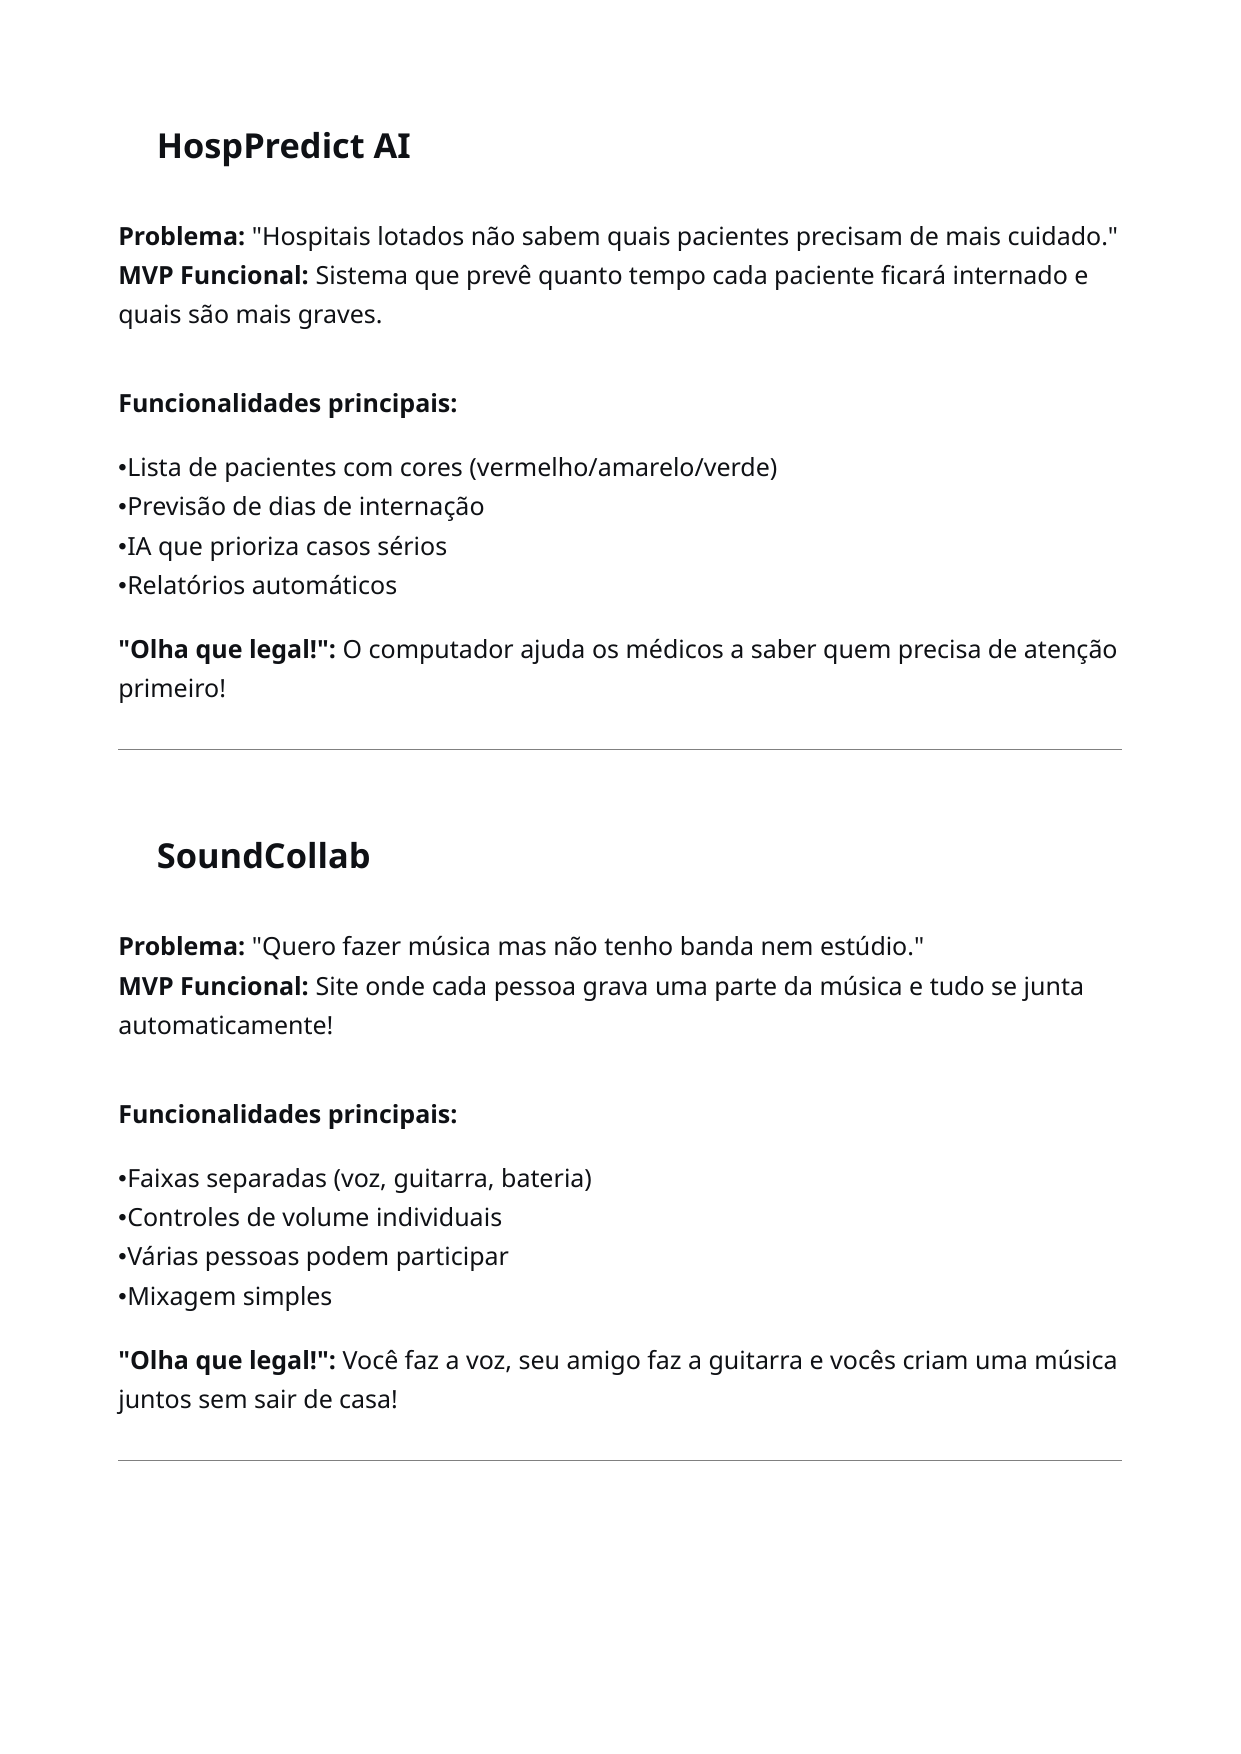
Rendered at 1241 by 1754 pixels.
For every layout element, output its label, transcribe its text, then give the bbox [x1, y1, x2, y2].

subtitle 🎵 SoundCollab [118, 829, 1122, 879]
list Previsão de dias de internação [118, 489, 1122, 523]
list IA que prioriza casos sérios [118, 528, 1122, 562]
text Problema: "Quero fazer música mas não tenho banda nem estúdio." MVP Funcional: Site onde cada pessoa grava uma parte da música e tudo se junta automaticamente! [118, 929, 1122, 1041]
list Relatórios automáticos [118, 567, 1122, 601]
list Mixagem simples [118, 1278, 1122, 1312]
text "Olha que legal!": Você faz a voz, seu amigo faz a guitarra e vocês criam uma música juntos sem sair de casa! [118, 1342, 1122, 1416]
list Faixas separadas (voz, guitarra, bateria) [118, 1161, 1122, 1195]
list Lista de pacientes com cores (vermelho/amarelo/verde) [118, 450, 1122, 484]
text Problema: "Hospitais lotados não sabem quais pacientes precisam de mais cuidado." MVP Funcional: Sistema que prevê quanto tempo cada paciente ficará internado e quais são mais graves. [118, 218, 1122, 331]
list Controles de volume individuais [118, 1200, 1122, 1234]
subtitle 🏥 HospPredict AI [118, 118, 1122, 168]
text Funcionalidades principais: [118, 386, 1122, 420]
list Várias pessoas podem participar [118, 1239, 1122, 1273]
text Funcionalidades principais: [118, 1097, 1122, 1131]
text "Olha que legal!": O computador ajuda os médicos a saber quem precisa de atenção primeiro! [118, 631, 1122, 705]
